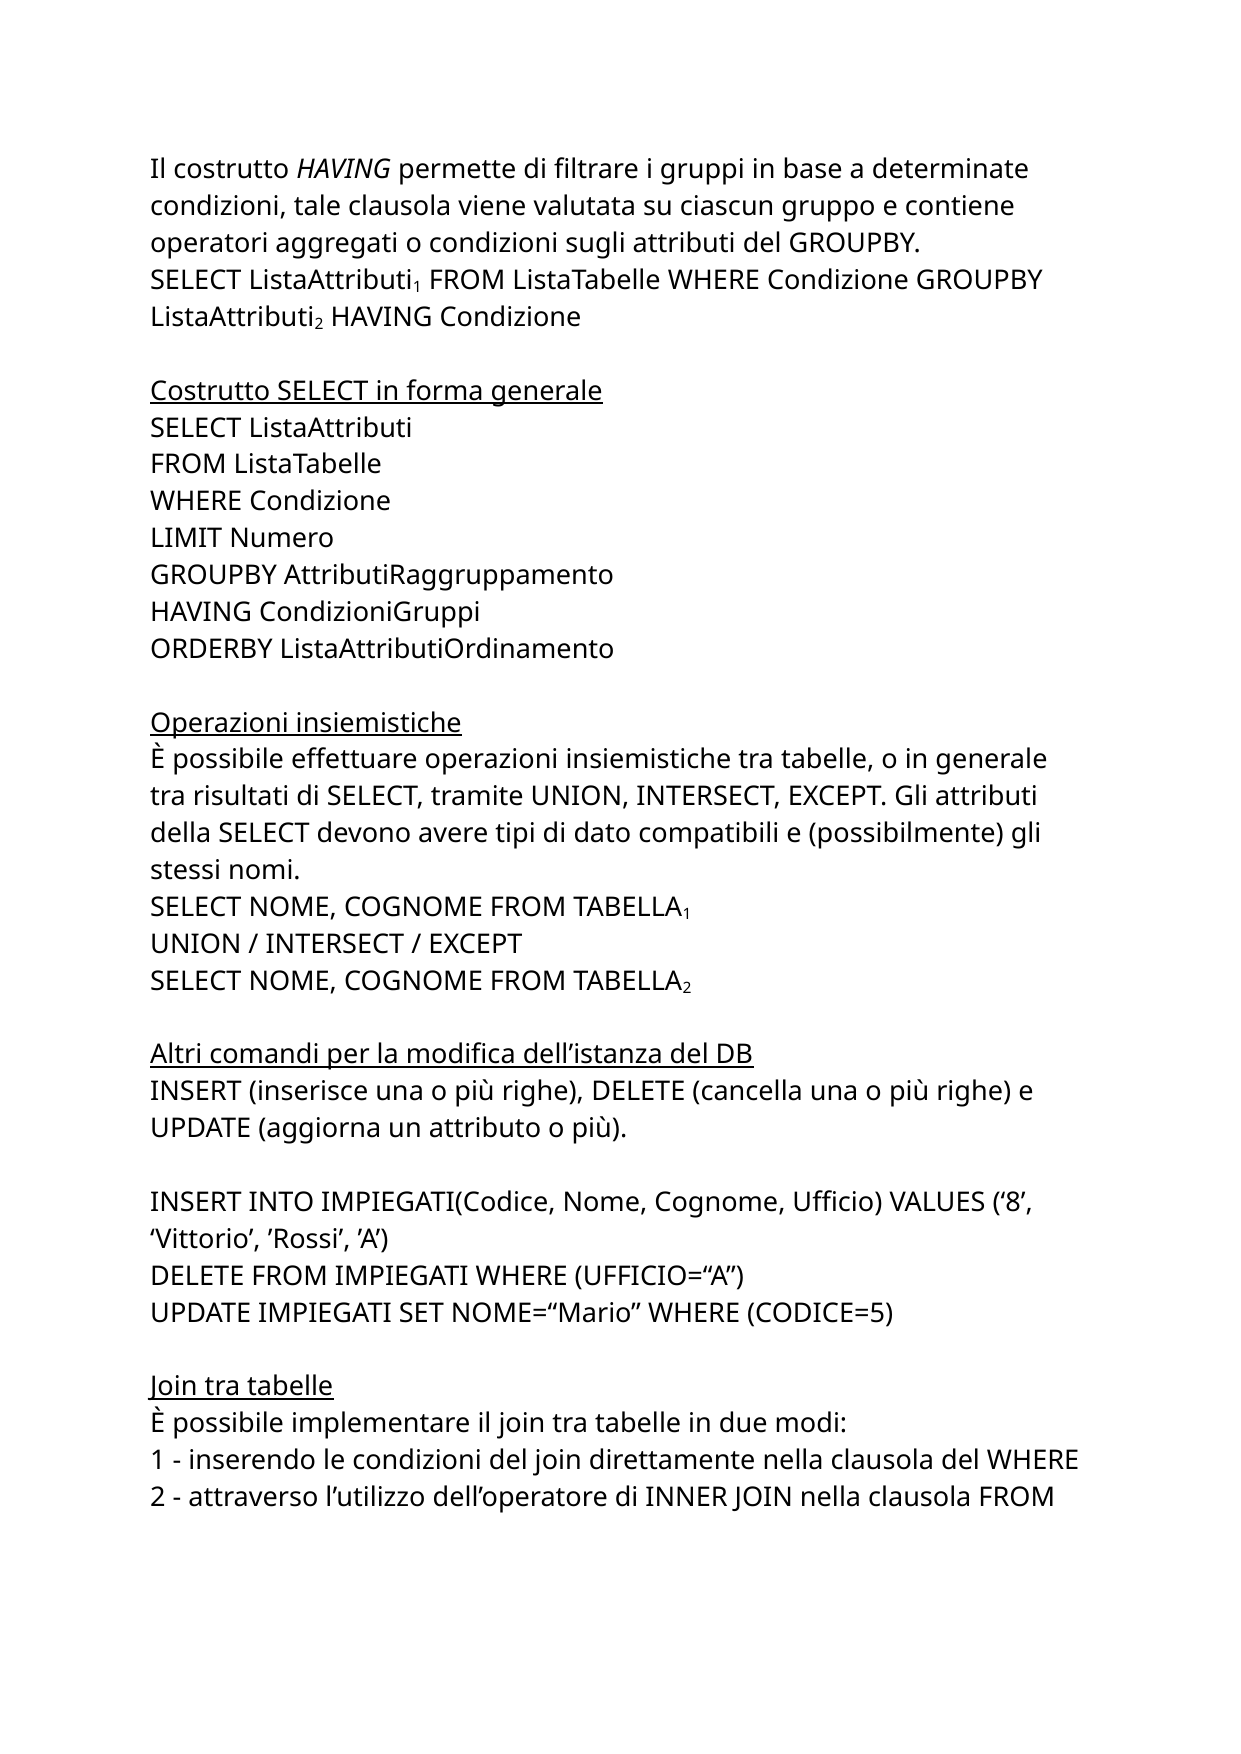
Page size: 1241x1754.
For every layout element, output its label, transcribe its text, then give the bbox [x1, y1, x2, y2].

text 2 - attraverso l’utilizzo dell’operatore di INNER JOIN nella clausola FROM [150, 1477, 1090, 1514]
text ORDERBY ListaAttributiOrdinamento [150, 629, 1090, 666]
text Operazioni insiemistiche [150, 703, 1090, 740]
text Costrutto SELECT in forma generale [150, 371, 1090, 408]
text INSERT (inserisce una o più righe), DELETE (cancella una o più righe) e UPDATE (aggiorna un attributo o più). [150, 1072, 1090, 1146]
text SELECT NOME, COGNOME FROM TABELLA1 [150, 887, 1090, 924]
text DELETE FROM IMPIEGATI WHERE (UFFICIO=“A”) [150, 1256, 1090, 1293]
text 1 - inserendo le condizioni del join direttamente nella clausola del WHERE [150, 1441, 1090, 1477]
text SELECT ListaAttributi [150, 408, 1090, 445]
text Join tra tabelle [150, 1367, 1090, 1404]
text UPDATE IMPIEGATI SET NOME=“Mario” WHERE (CODICE=5) [150, 1293, 1090, 1330]
text WHERE Condizione [150, 482, 1090, 519]
text Il costrutto HAVING permette di filtrare i gruppi in base a determinate condizioni, tale clausola viene valutata su ciascun gruppo e contiene operatori aggregati o condizioni sugli attributi del GROUPBY. [150, 150, 1090, 261]
text SELECT NOME, COGNOME FROM TABELLA2 [150, 961, 1090, 998]
text È possibile implementare il join tra tabelle in due modi: [150, 1404, 1090, 1441]
text GROUPBY AttributiRaggruppamento [150, 556, 1090, 592]
text SELECT ListaAttributi1 FROM ListaTabelle WHERE Condizione GROUPBY ListaAttributi2 HAVING Condizione [150, 261, 1090, 334]
text È possibile effettuare operazioni insiemistiche tra tabelle, o in generale tra risultati di SELECT, tramite UNION, INTERSECT, EXCEPT. Gli attributi della SELECT devono avere tipi di dato compatibili e (possibilmente) gli stessi nomi. [150, 740, 1090, 887]
text FROM ListaTabelle [150, 445, 1090, 482]
text HAVING CondizioniGruppi [150, 592, 1090, 629]
text Altri comandi per la modifica dell’istanza del DB [150, 1035, 1090, 1072]
text UNION / INTERSECT / EXCEPT [150, 924, 1090, 961]
text LIMIT Numero [150, 519, 1090, 556]
text INSERT INTO IMPIEGATI(Codice, Nome, Cognome, Ufficio) VALUES (‘8’, ‘Vittorio’, ’Rossi’, ’A’) [150, 1182, 1090, 1256]
